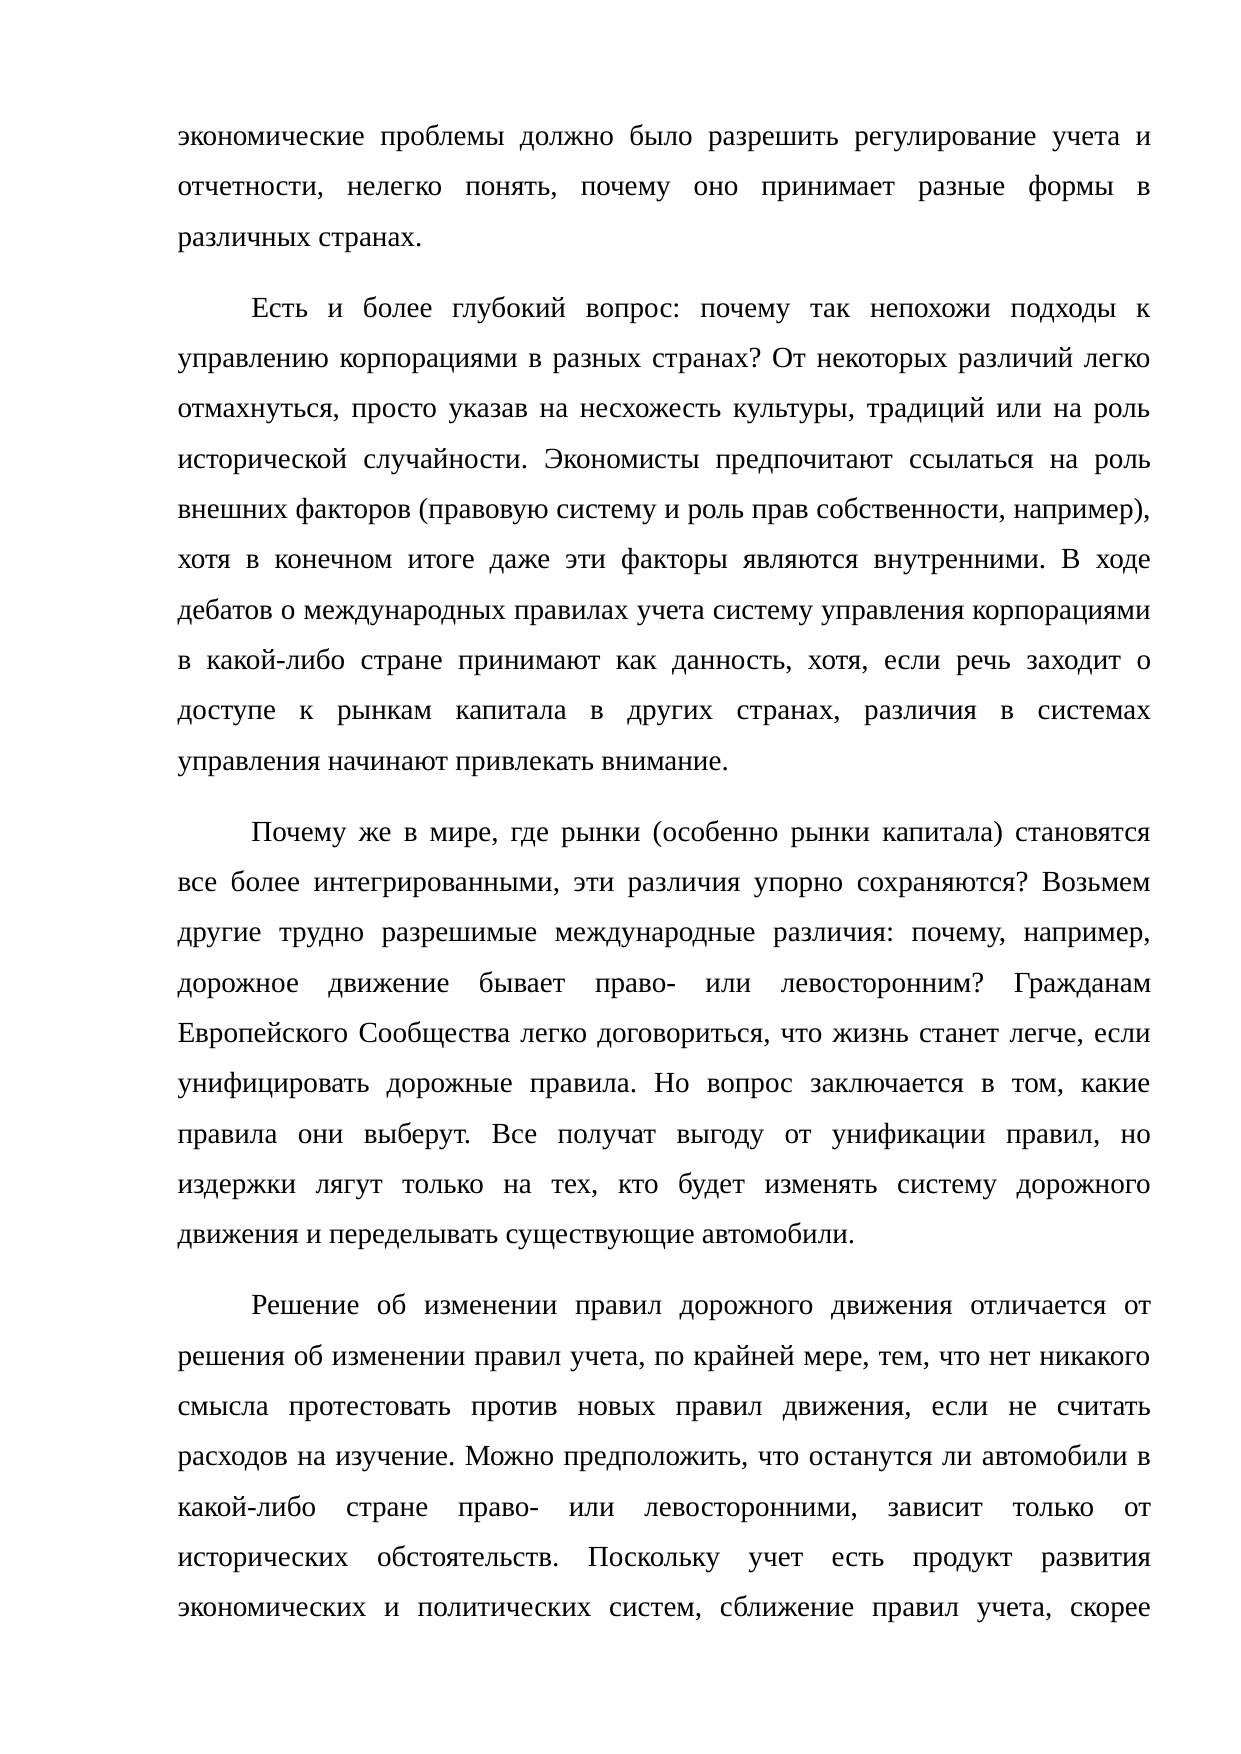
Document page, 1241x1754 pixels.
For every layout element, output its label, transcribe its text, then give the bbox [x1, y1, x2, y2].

text Решение об изменении правил дорожного движения отличается от решения об изменении правил учета, по крайней мере, тем, что нет никакого смысла протестовать против новых правил движения, если не считать расходов на изучение. Можно предположить, что останутся ли автомобили в какой-либо стране право- или левосторонними, зависит только от исторических обстоятельств. Поскольку учет есть продукт развития экономических и политических систем, сближение правил учета, скорее [177, 1287, 1152, 1623]
text Почему же в мире, где рынки (особенно рынки капитала) становятся все более интегрированными, эти различия упорно сохраняются? Возьмем другие трудно разрешимые международные различия: почему, например, дорожное движение бывает право- или левосторонним? Гражданам Европейского Сообщества легко договориться, что жизнь станет легче, если унифицировать дорожные правила. Но вопрос заключается в том, какие правила они выберут. Все получат выгоду от унификации правил, но издержки лягут только на тех, кто будет изменять систему дорожного движения и переделывать существующие автомобили. [177, 814, 1152, 1250]
text экономические проблемы должно было разрешить регулирование учета и отчетности, нелегко понять, почему оно принимает разные формы в различных странах. [177, 118, 1152, 252]
text Есть и более глубокий вопрос: почему так непохожи подходы к управлению корпорациями в разных странах? От некоторых различий легко отмахнуться, просто указав на несхожесть культуры, традиций или на роль исторической случайности. Экономисты предпочитают ссылаться на роль внешних факторов (правовую систему и роль прав собственности, например), хотя в конечном итоге даже эти факторы являются внутренними. В ходе дебатов о международных правилах учета систему управления корпорациями в какой-либо стране принимают как данность, хотя, если речь заходит о доступе к рынкам капитала в других странах, различия в системах управления начинают привлекать внимание. [177, 290, 1152, 776]
